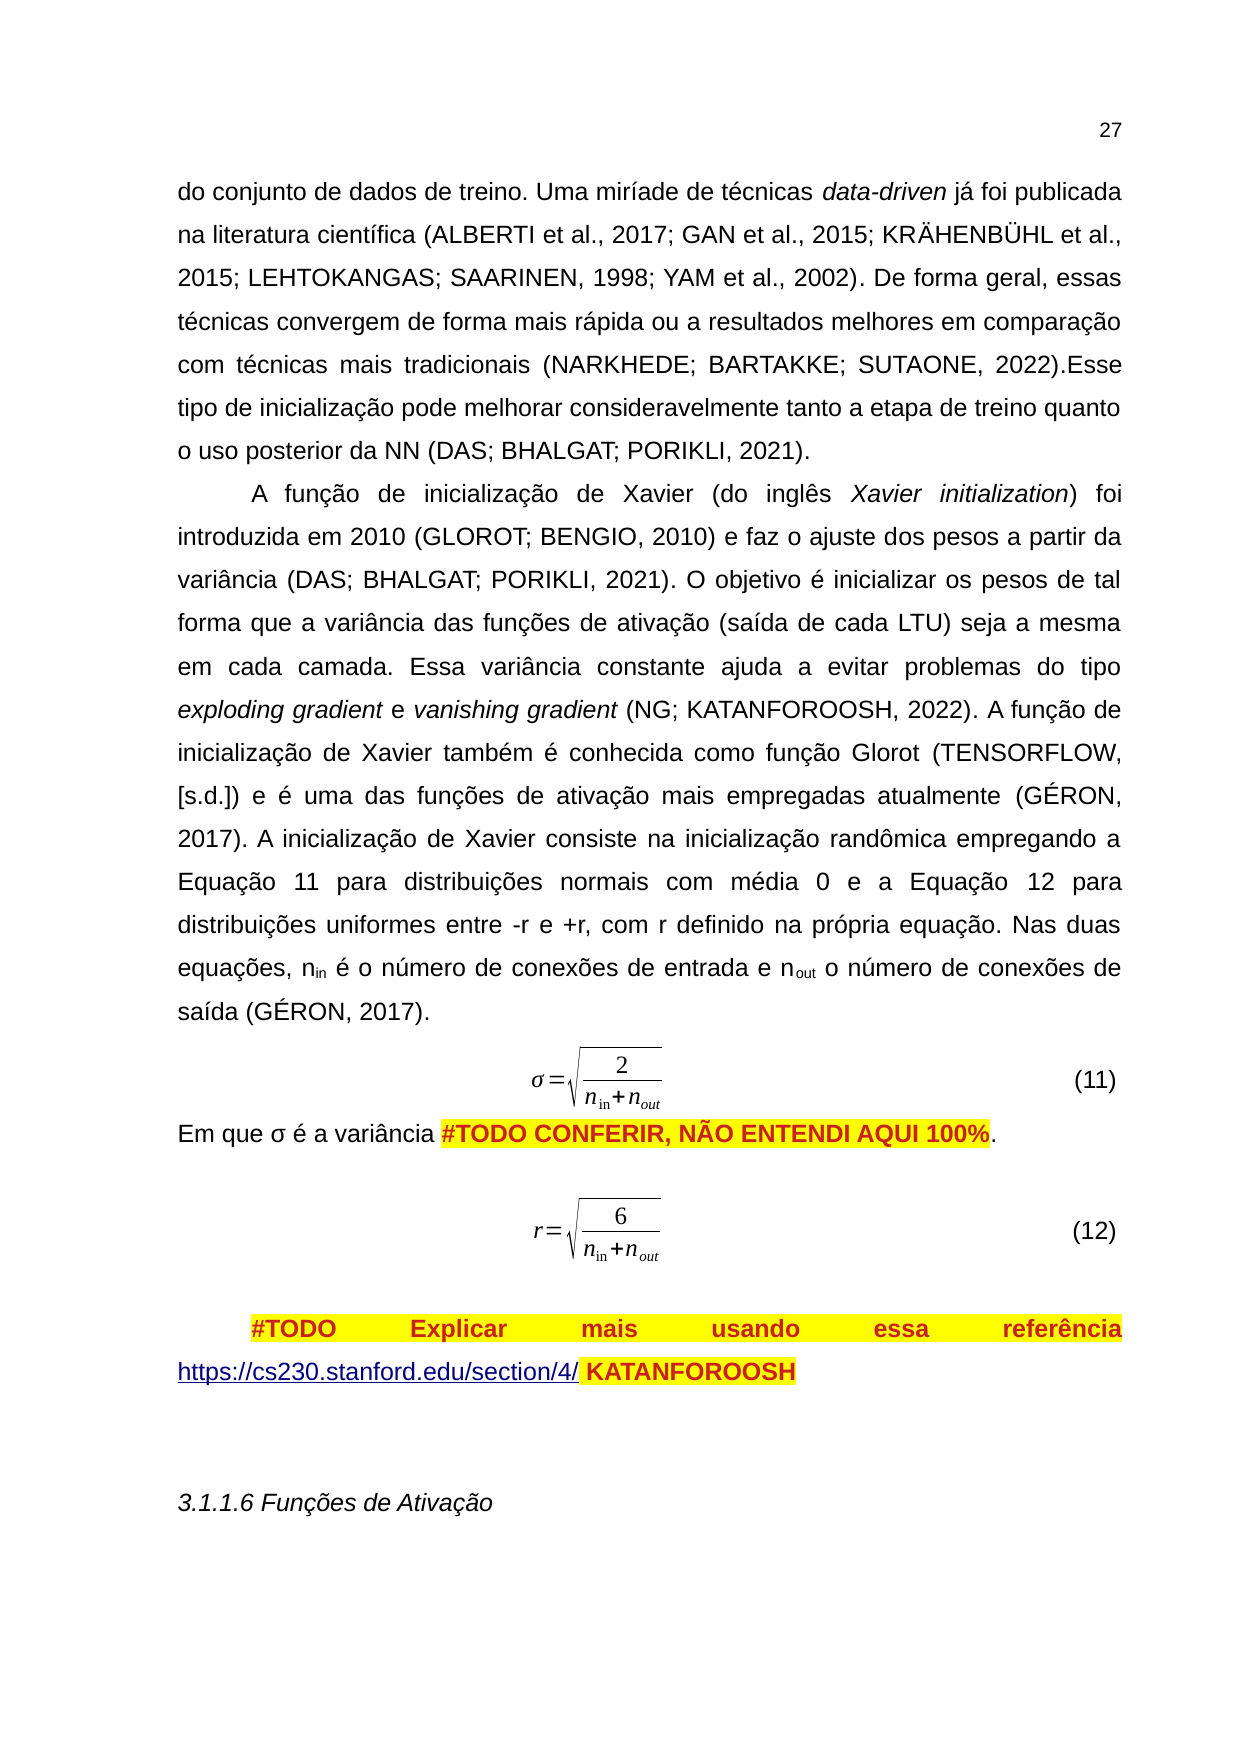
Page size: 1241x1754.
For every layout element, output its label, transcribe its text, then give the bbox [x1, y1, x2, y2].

text Em que σ é a variância #TODO CONFERIR, NÃO ENTENDI AQUI 100%. [177, 1119, 1122, 1148]
text #TODO Explicar mais usando essa referência https://cs230.stanford.edu/section/4/ KATANFOROOSH [177, 1313, 1122, 1385]
table_header (11) [1017, 1040, 1122, 1119]
table_header [177, 1040, 1017, 1119]
subtitle Funções de Ativação [177, 1488, 1122, 1517]
table_header [177, 1191, 1017, 1270]
text do conjunto de dados de treino. Uma miríade de técnicas data-driven já foi publicada na literatura científica (ALBERTI et al., 2017; GAN et al., 2015; KRÄHENBÜHL et al., 2015; LEHTOKANGAS; SAARINEN, 1998; YAM et al., 2002). De forma geral, essas técnicas convergem de forma mais rápida ou a resultados melhores em comparação com técnicas mais tradicionais (NARKHEDE; BARTAKKE; SUTAONE, 2022).Esse tipo de inicialização pode melhorar consideravelmente tanto a etapa de treino quanto o uso posterior da NN (DAS; BHALGAT; PORIKLI, 2021). [177, 177, 1122, 464]
table_header (12) [1017, 1191, 1122, 1270]
text A função de inicialização de Xavier (do inglês Xavier initialization) foi introduzida em 2010 (GLOROT; BENGIO, 2010) e faz o ajuste dos pesos a partir da variância (DAS; BHALGAT; PORIKLI, 2021). O objetivo é inicializar os pesos de tal forma que a variância das funções de ativação (saída de cada LTU) seja a mesma em cada camada. Essa variância constante ajuda a evitar problemas do tipo exploding gradient e vanishing gradient (NG; KATANFOROOSH, 2022). A função de inicialização de Xavier também é conhecida como função Glorot (TENSORFLOW, [s.d.]) e é uma das funções de ativação mais empregadas atualmente (GÉRON, 2017). A inicialização de Xavier consiste na inicialização randômica empregando a Equação 11 para distribuições normais com média 0 e a Equação 12 para distribuições uniformes entre -r e +r, com r definido na própria equação. Nas duas equações, nin é o número de conexões de entrada e nout o número de conexões de saída (GÉRON, 2017). [177, 479, 1122, 1025]
